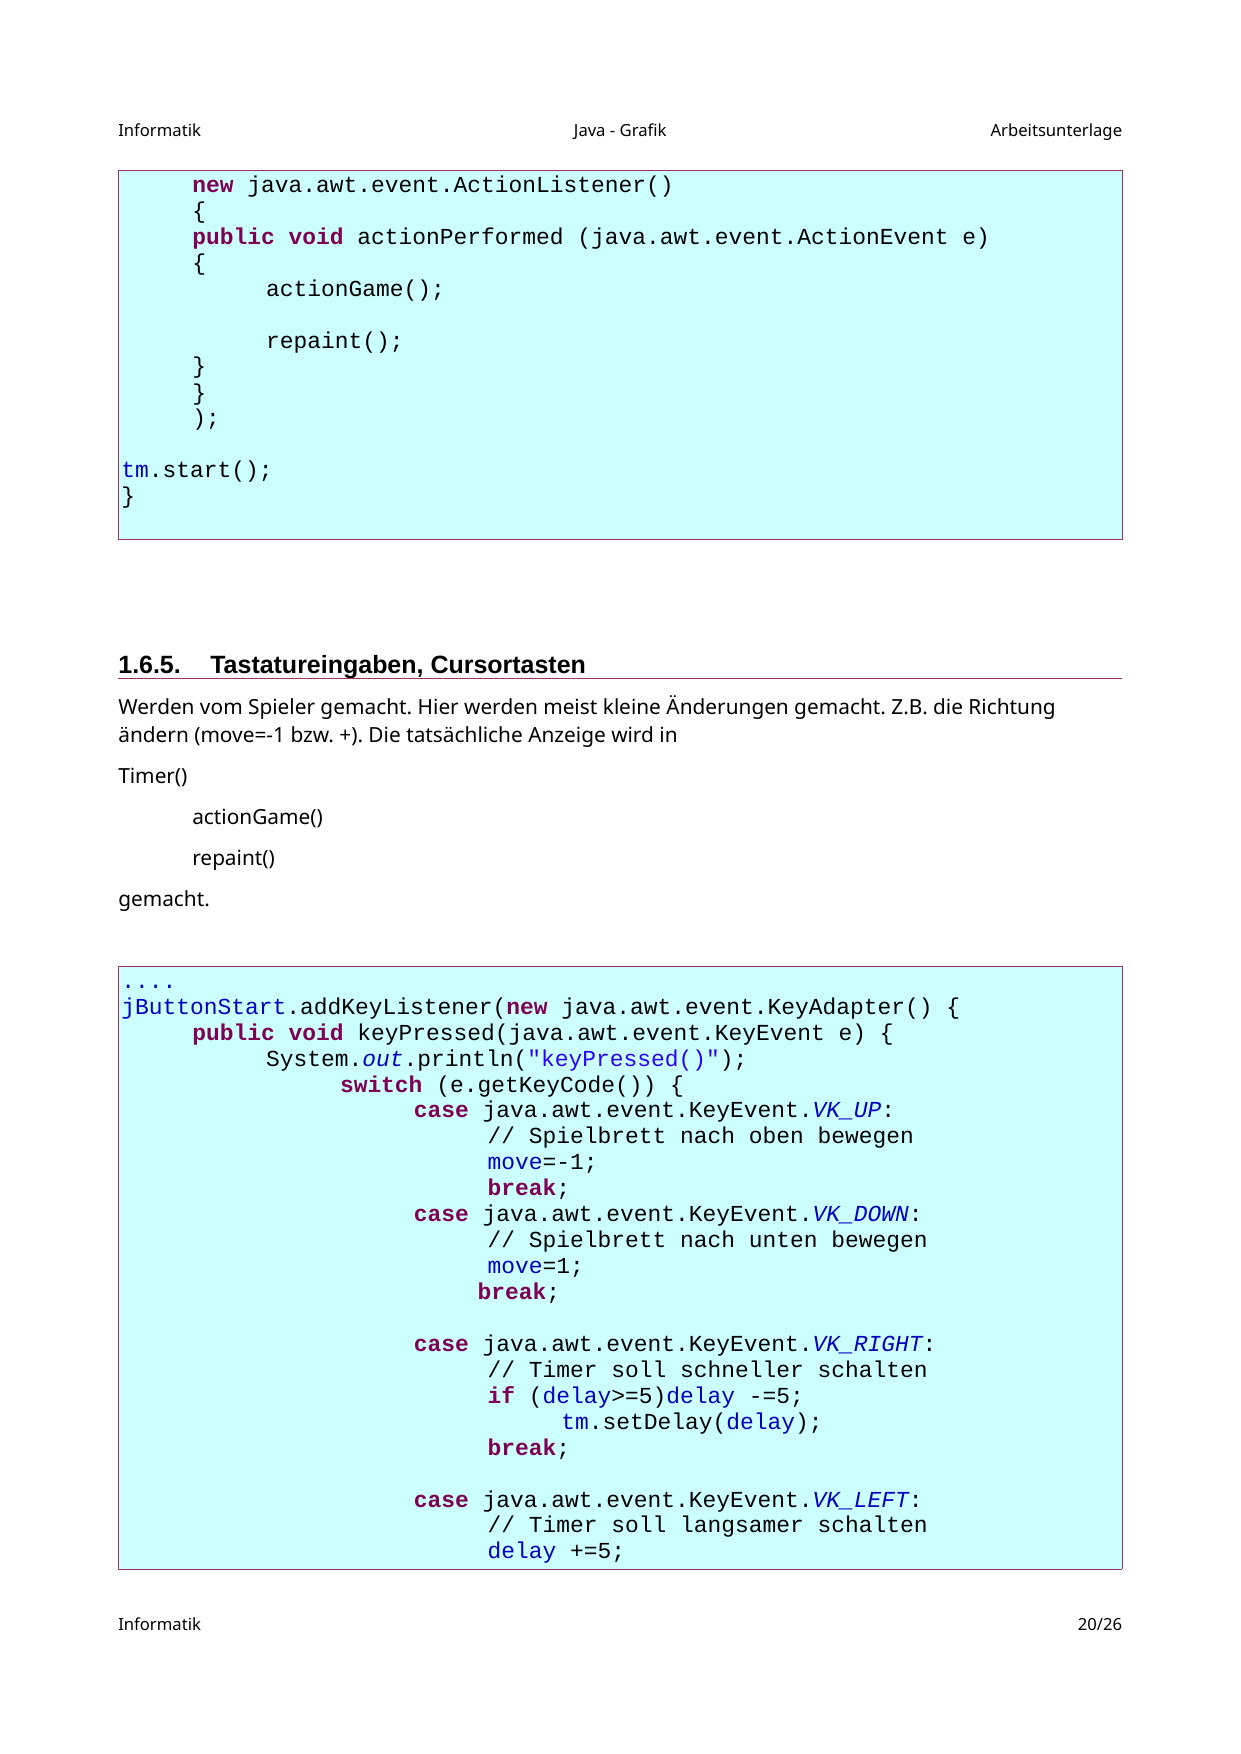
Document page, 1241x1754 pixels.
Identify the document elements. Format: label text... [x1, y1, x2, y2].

text gemacht. [118, 884, 1122, 913]
text delay +=5; [119, 1537, 1122, 1569]
text ); [119, 404, 1122, 430]
text move=1; [119, 1251, 1122, 1277]
text jButtonStart.addKeyListener(new java.awt.event.KeyAdapter() { [119, 992, 1122, 1018]
text System.out.println("keyPressed()"); [119, 1044, 1122, 1070]
text if (delay>=5)delay -=5; [119, 1381, 1122, 1407]
text repaint() [118, 843, 1122, 872]
text tm.start(); [119, 456, 1122, 482]
text Werden vom Spieler gemacht. Hier werden meist kleine Änderungen gemacht. Z.B. die Richtung ändern (move=-1 bzw. +). Die tatsächliche Anzeige wird in [118, 692, 1122, 749]
text { [119, 196, 1122, 222]
text case java.awt.event.KeyEvent.VK_DOWN: [119, 1199, 1122, 1226]
text actionGame() [118, 802, 1122, 831]
text Timer() [118, 761, 1122, 790]
text } [119, 482, 1122, 507]
text } [119, 352, 1122, 378]
text public void actionPerformed (java.awt.event.ActionEvent e) [119, 222, 1122, 248]
text repaint(); [119, 326, 1122, 352]
text break; [119, 1433, 1122, 1459]
text .... [119, 967, 1122, 992]
text switch (e.getKeyCode()) { [119, 1070, 1122, 1096]
text break; [119, 1277, 1122, 1303]
text new java.awt.event.ActionListener() [119, 171, 1122, 196]
text } [119, 378, 1122, 404]
text public void keyPressed(java.awt.event.KeyEvent e) { [119, 1018, 1122, 1044]
text case java.awt.event.KeyEvent.VK_LEFT: [119, 1485, 1122, 1511]
text case java.awt.event.KeyEvent.VK_UP: // Spielbrett nach oben bewegen [119, 1096, 1122, 1148]
text move=-1; [119, 1148, 1122, 1174]
text actionGame(); [119, 274, 1122, 300]
text // Spielbrett nach unten bewegen [119, 1226, 1122, 1251]
text break; [119, 1174, 1122, 1199]
text { [119, 248, 1122, 274]
subtitle Tastatureingaben, Cursortasten [118, 650, 1122, 678]
text // Timer soll langsamer schalten [119, 1511, 1122, 1537]
text tm.setDelay(delay); [119, 1407, 1122, 1433]
text case java.awt.event.KeyEvent.VK_RIGHT: // Timer soll schneller schalten [119, 1329, 1122, 1381]
